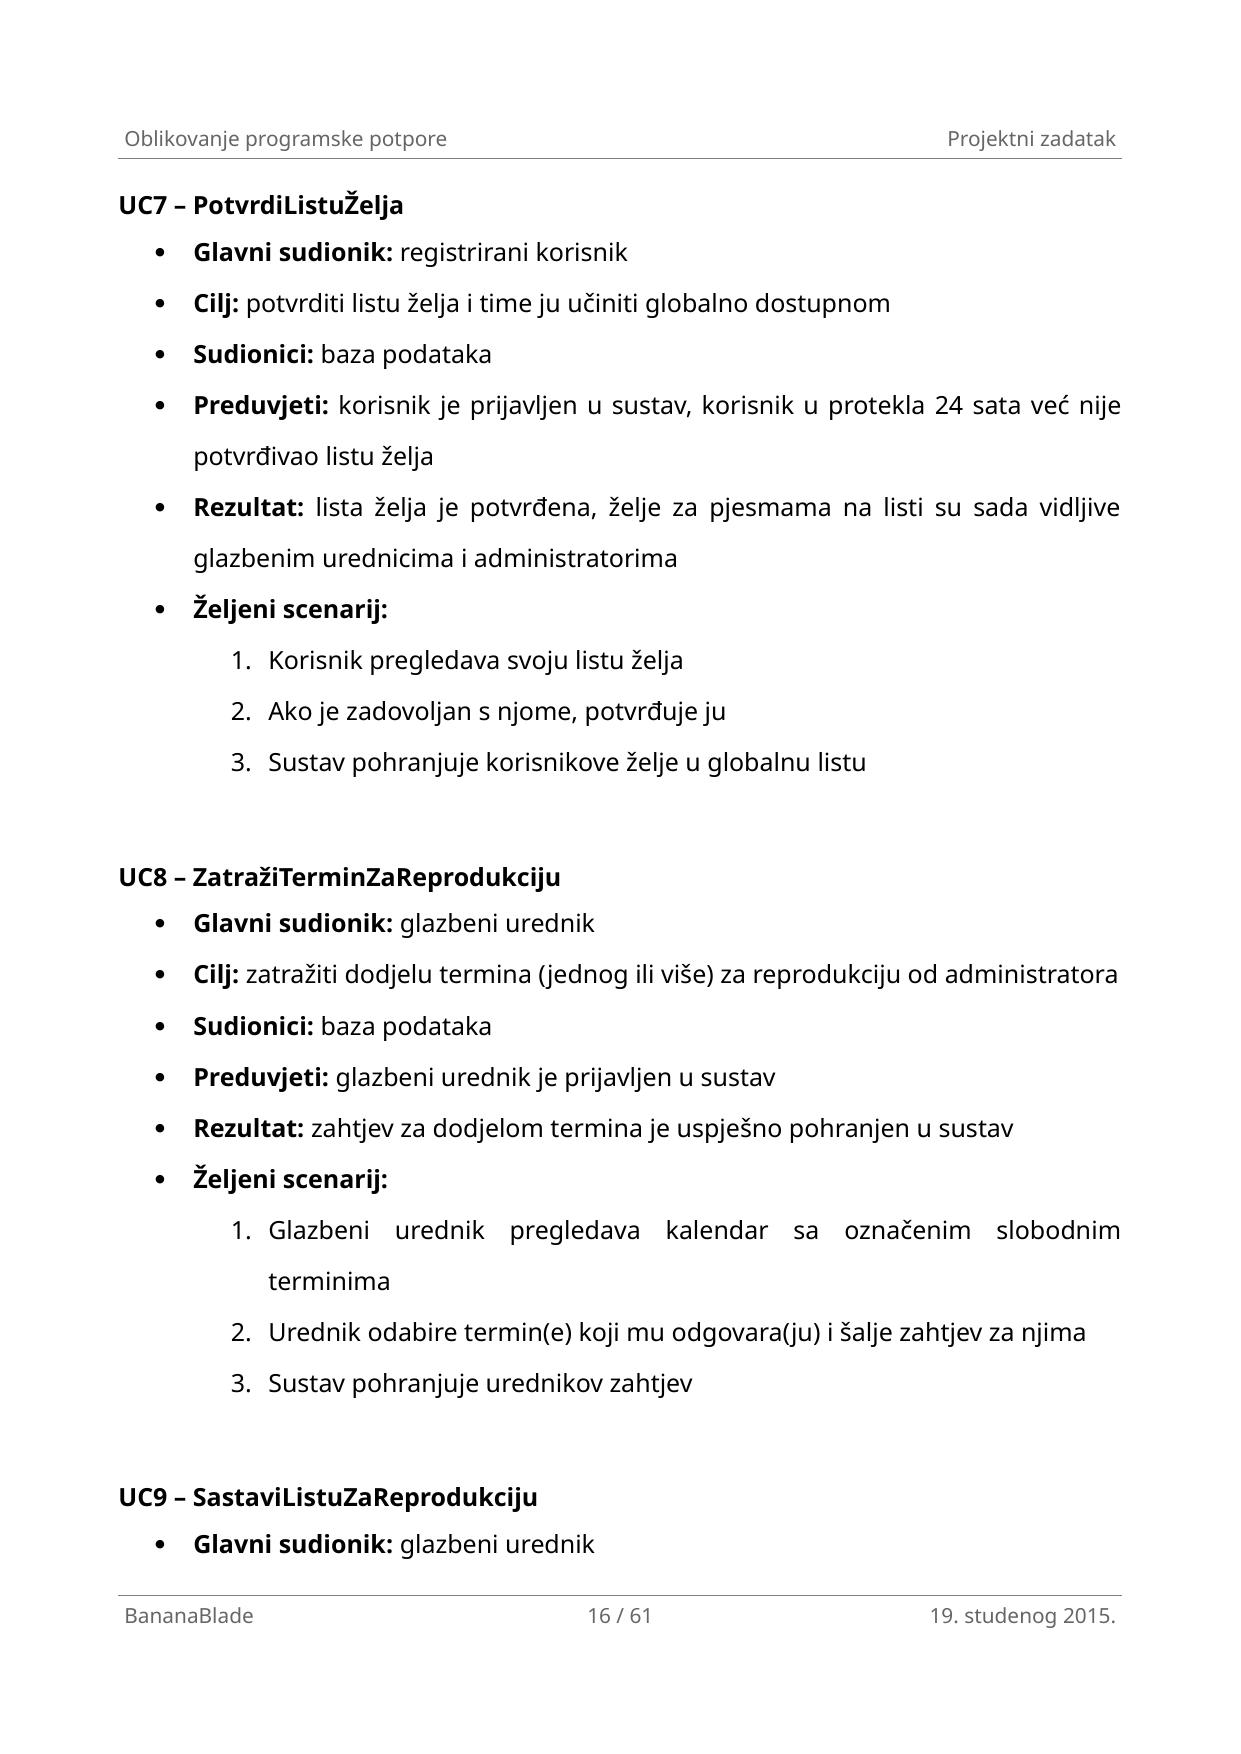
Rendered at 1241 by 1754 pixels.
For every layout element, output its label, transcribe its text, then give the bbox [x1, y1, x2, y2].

list Rezultat: zahtjev za dodjelom termina je uspješno pohranjen u sustav [156, 1110, 1122, 1144]
list Rezultat: lista želja je potvrđena, želje za pjesmama na listi su sada vidljive glazbenim urednicima i administratorima [156, 490, 1122, 575]
list Cilj: potvrditi listu želja i time ju učiniti globalno dostupnom [156, 286, 1122, 320]
list Sustav pohranjuje urednikov zahtjev [231, 1366, 1122, 1399]
list Glavni sudionik: glazbeni urednik [156, 906, 1122, 940]
list Glavni sudionik: registrirani korisnik [156, 234, 1122, 269]
list Preduvjeti: glazbeni urednik je prijavljen u sustav [156, 1059, 1122, 1093]
list Cilj: zatražiti dodjelu termina (jednog ili više) za reprodukciju od administratora [156, 957, 1122, 991]
subtitle UC8 – ZatražiTerminZaReprodukciju [118, 859, 1122, 894]
list Glazbeni urednik pregledava kalendar sa označenim slobodnim terminima [231, 1212, 1122, 1297]
list Sudionici: baza podataka [156, 1008, 1122, 1042]
list Sudionici: baza podataka [156, 337, 1122, 371]
list Urednik odabire termin(e) koji mu odgovara(ju) i šalje zahtjev za njima [231, 1314, 1122, 1348]
list Preduvjeti: korisnik je prijavljen u sustav, korisnik u protekla 24 sata već nije potvrđivao listu želja [156, 388, 1122, 473]
list Sustav pohranjuje korisnikove želje u globalnu listu [231, 745, 1122, 779]
list Željeni scenarij: [156, 592, 1122, 626]
list Korisnik pregledava svoju listu želja [231, 643, 1122, 677]
list Glavni sudionik: glazbeni urednik [156, 1527, 1122, 1561]
list Željeni scenarij: [156, 1161, 1122, 1195]
list Ako je zadovoljan s njome, potvrđuje ju [231, 694, 1122, 728]
subtitle UC9 – SastaviListuZaReprodukciju [118, 1480, 1122, 1514]
subtitle UC7 – PotvrdiListuŽelja [118, 188, 1122, 222]
